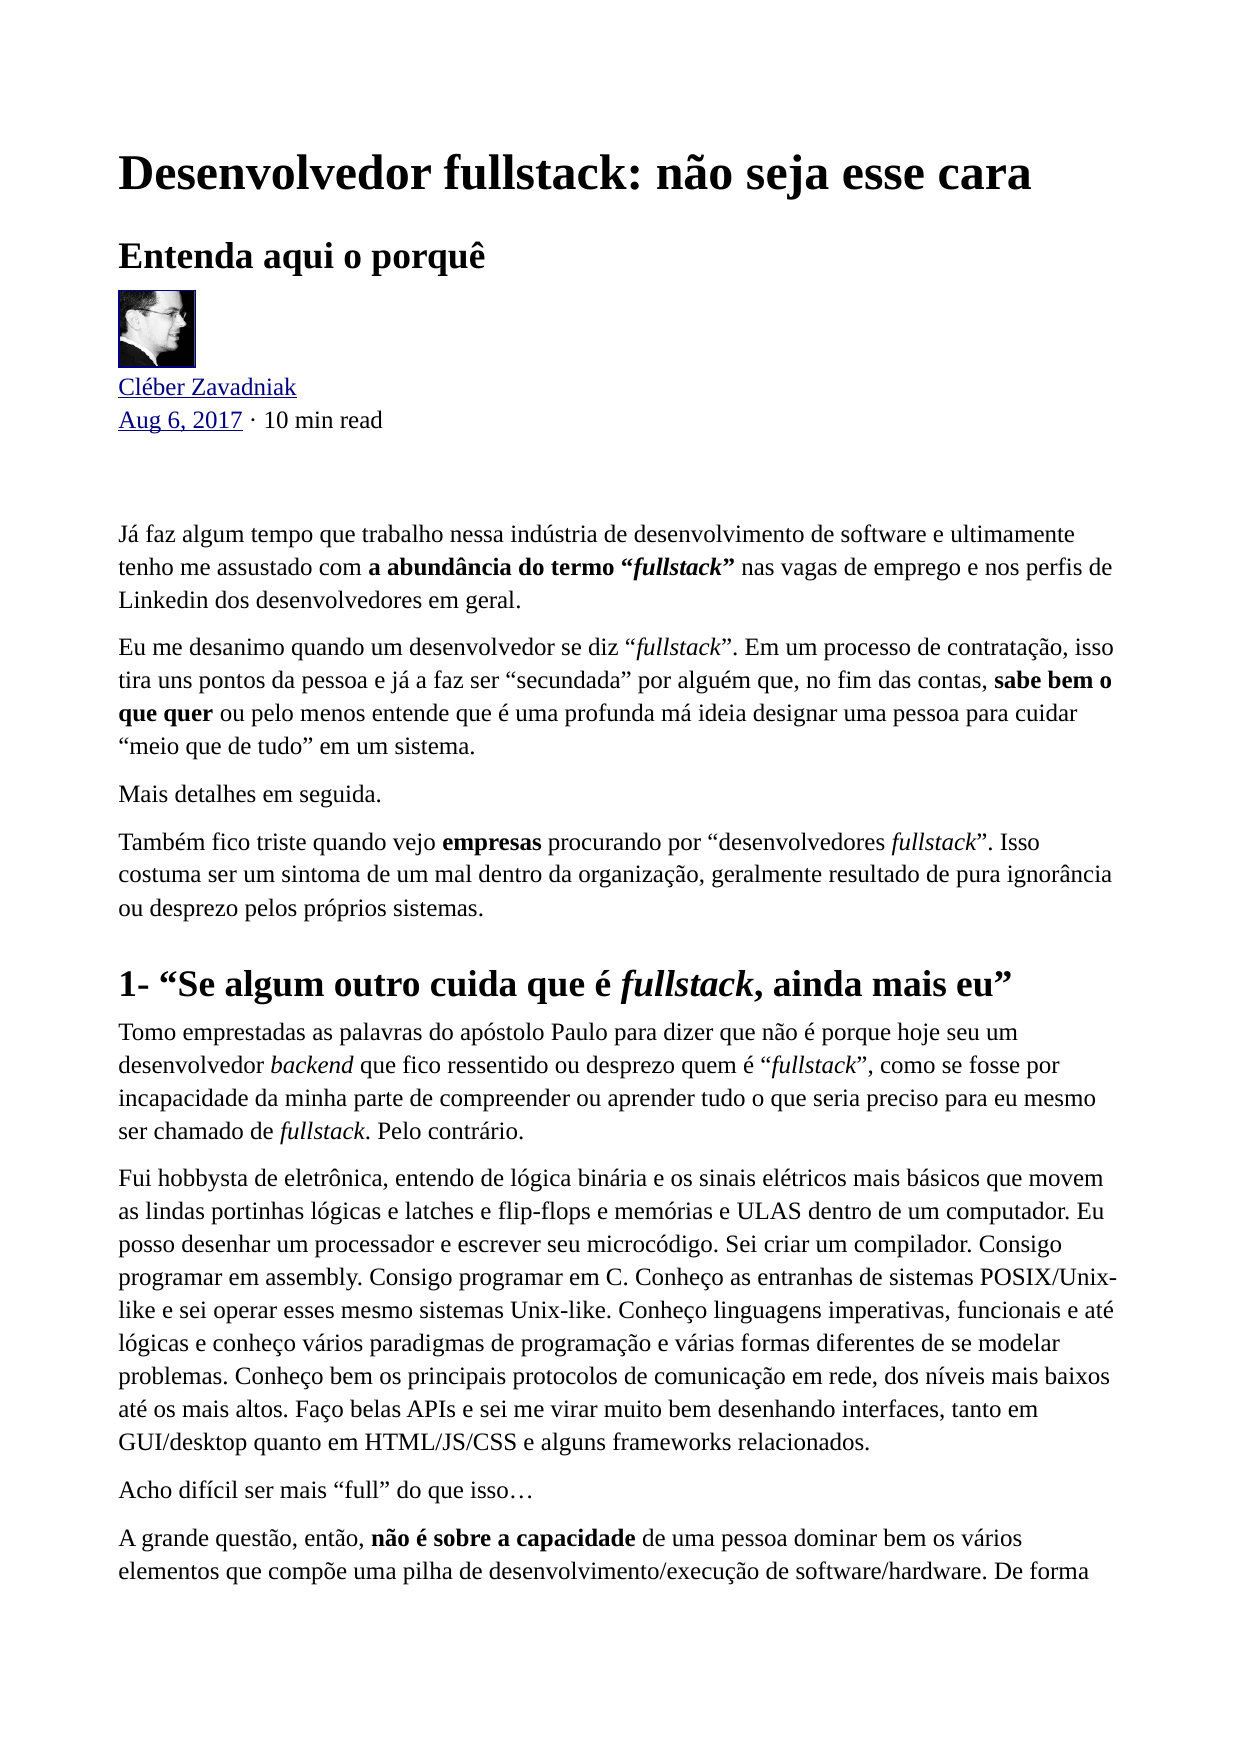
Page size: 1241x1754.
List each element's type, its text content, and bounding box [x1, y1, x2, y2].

picture [120, 291, 195, 366]
text Tomo emprestadas as palavras do apóstolo Paulo para dizer que não é porque hoje seu um desenvolvedor backend que fico ressentido ou desprezo quem é “fullstack”, como se fosse por incapacidade da minha parte de compreender ou aprender tudo o que seria preciso para eu mesmo ser chamado de fullstack. Pelo contrário. [118, 1017, 1122, 1144]
text Fui hobbysta de eletrônica, entendo de lógica binária e os sinais elétricos mais básicos que movem as lindas portinhas lógicas e latches e flip-flops e memórias e ULAS dentro de um computador. Eu posso desenhar um processador e escrever seu microcódigo. Sei criar um compilador. Consigo programar em assembly. Consigo programar em C. Conheço as entranhas de sistemas POSIX/Unix-like e sei operar esses mesmo sistemas Unix-like. Conheço linguagens imperativas, funcionais e até lógicas e conheço vários paradigmas de programação e várias formas diferentes de se modelar problemas. Conheço bem os principais protocolos de comunicação em rede, dos níveis mais baixos até os mais altos. Faço belas APIs e sei me virar muito bem desenhando interfaces, tanto em GUI/desktop quanto em HTML/JS/CSS e alguns frameworks relacionados. [118, 1163, 1122, 1456]
text Mais detalhes em seguida. [118, 779, 1122, 808]
subtitle 1- “Se algum outro cuida que é fullstack, ainda mais eu” [118, 961, 1122, 1004]
text Cléber Zavadniak [118, 372, 1122, 401]
text Também fico triste quando vejo empresas procurando por “desenvolvedores fullstack”. Isso costuma ser um sintoma de um mal dentro da organização, geralmente resultado de pura ignorância ou desprezo pelos próprios sistemas. [118, 827, 1122, 921]
subtitle Desenvolvedor fullstack: não seja esse cara [118, 143, 1122, 201]
text Já faz algum tempo que trabalho nessa indústria de desenvolvimento de software e ultimamente tenho me assustado com a abundância do termo “fullstack” nas vagas de emprego e nos perfis de Linkedin dos desenvolvedores em geral. [118, 519, 1122, 613]
text Eu me desanimo quando um desenvolvedor se diz “fullstack”. Em um processo de contratação, isso tira uns pontos da pessoa e já a faz ser “secundada” por alguém que, no fim das contas, sabe bem o que quer ou pelo menos entende que é uma profunda má ideia designar uma pessoa para cuidar “meio que de tudo” em um sistema. [118, 632, 1122, 760]
subtitle Entenda aqui o porquê [118, 234, 1122, 277]
text A grande questão, então, não é sobre a capacidade de uma pessoa dominar bem os vários elementos que compõe uma pilha de desenvolvimento/execução de software/hardware. De forma [118, 1523, 1122, 1584]
text Acho difícil ser mais “full” do que isso… [118, 1475, 1122, 1504]
text Aug 6, 2017 · 10 min read [118, 405, 1122, 434]
